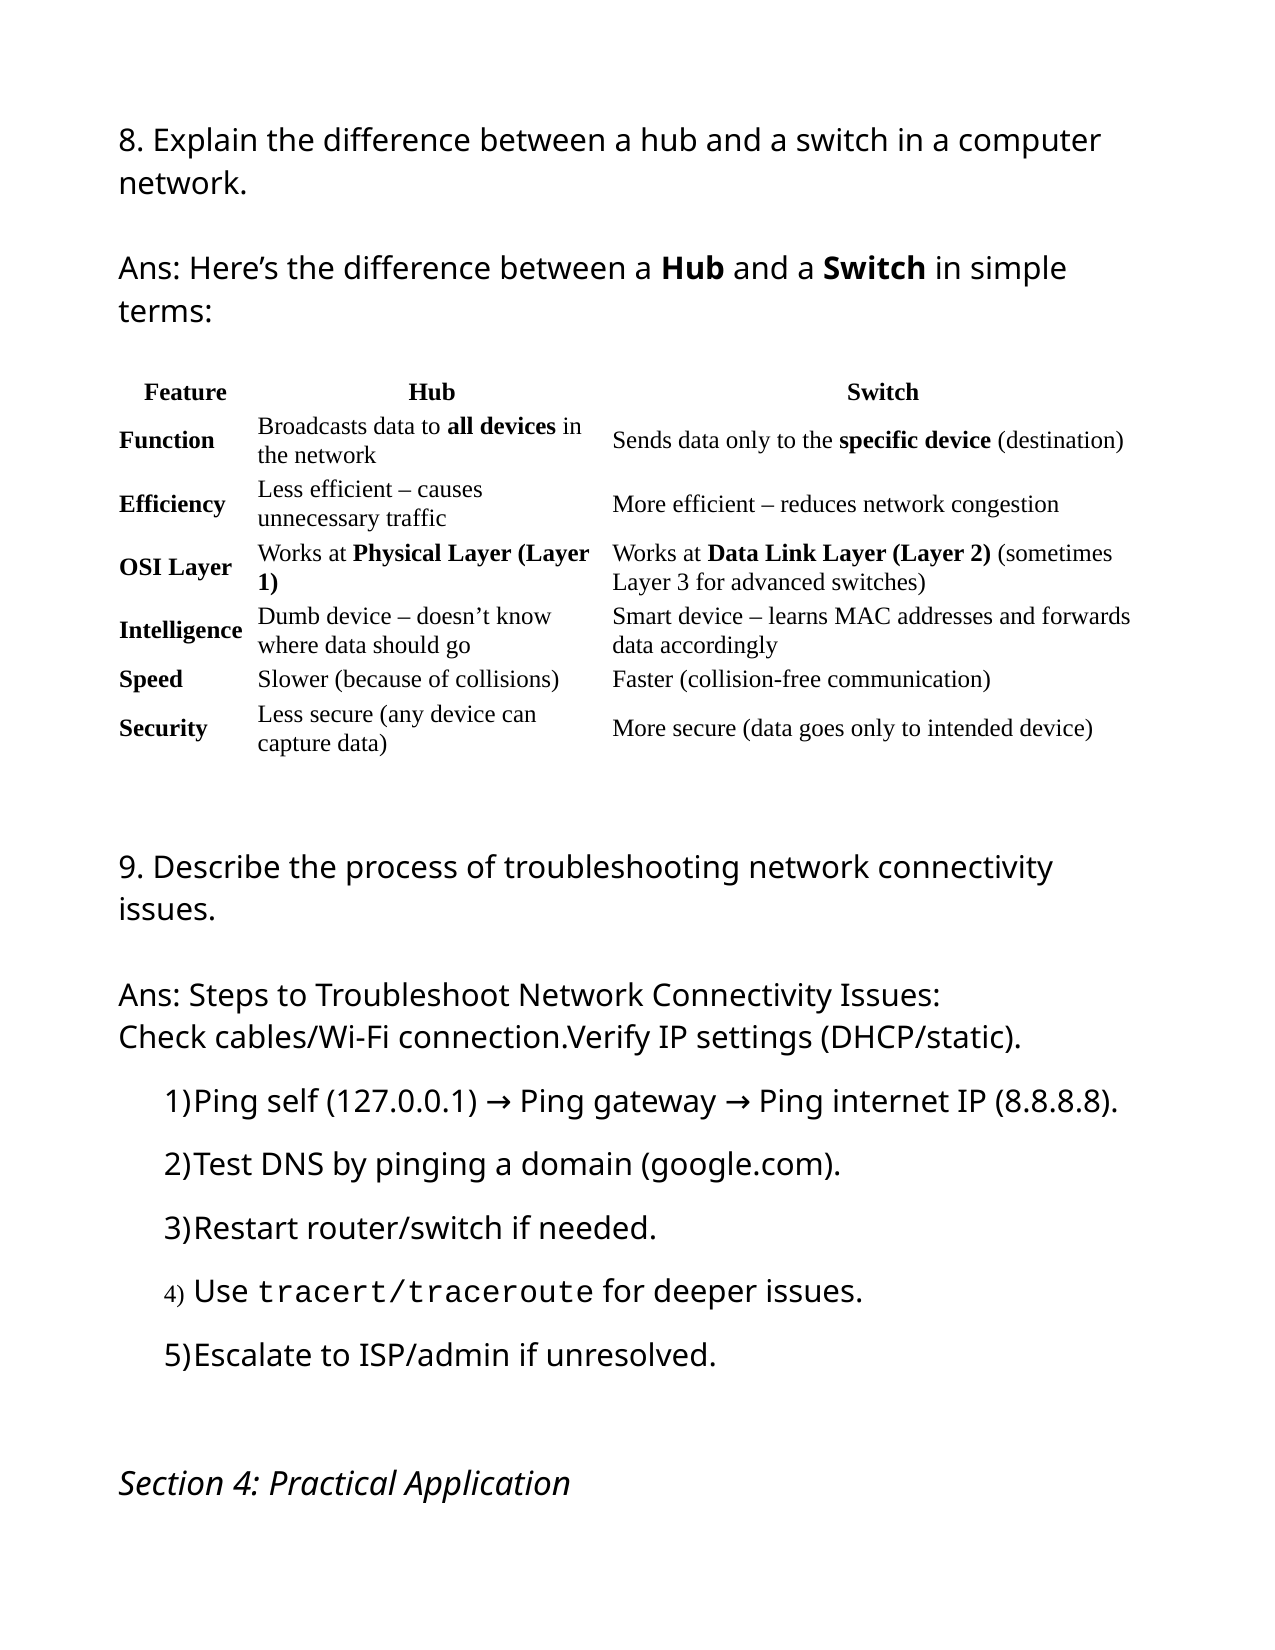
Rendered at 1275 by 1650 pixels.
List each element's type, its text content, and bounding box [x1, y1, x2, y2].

text Ans: Here’s the difference between a Hub and a Switch in simple terms: [118, 246, 1157, 331]
list Escalate to ISP/admin if unresolved. [164, 1333, 1157, 1376]
table_cell Security [116, 696, 254, 759]
text Section 4: Practical Application [118, 1460, 1157, 1506]
table_cell Intelligence [116, 598, 254, 662]
table_cell Dumb device – doesn’t know where data should go [255, 598, 609, 662]
table_cell Broadcasts data to all devices in the network [255, 408, 609, 472]
list Restart router/switch if needed. [164, 1206, 1157, 1248]
table_header Feature [116, 374, 254, 408]
text Check cables/Wi-Fi connection.Verify IP settings (DHCP/static). [118, 1015, 1157, 1058]
list Test DNS by pinging a domain (google.com). [164, 1142, 1157, 1185]
table_cell Smart device – learns MAC addresses and forwards data accordingly [609, 598, 1157, 662]
table_cell OSI Layer [116, 535, 254, 598]
table_header Hub [255, 374, 609, 408]
text 8. Explain the difference between a hub and a switch in a computer network. [118, 118, 1157, 203]
table_cell Faster (collision-free communication) [609, 662, 1157, 696]
table_cell Speed [116, 662, 254, 696]
table_cell Less secure (any device can capture data) [255, 696, 609, 759]
table_cell Less efficient – causes unnecessary traffic [255, 472, 609, 535]
table_cell Works at Data Link Layer (Layer 2) (sometimes Layer 3 for advanced switches) [609, 535, 1157, 598]
table_cell More efficient – reduces network congestion [609, 472, 1157, 535]
table_cell Function [116, 408, 254, 472]
table_cell More secure (data goes only to intended device) [609, 696, 1157, 759]
table_cell Sends data only to the specific device (destination) [609, 408, 1157, 472]
table_header Switch [609, 374, 1157, 408]
table_cell Works at Physical Layer (Layer 1) [255, 535, 609, 598]
text 9. Describe the process of troubleshooting network connectivity issues. [118, 845, 1157, 930]
text Ans: Steps to Troubleshoot Network Connectivity Issues: [118, 973, 1157, 1015]
table_cell Efficiency [116, 472, 254, 535]
list Ping self (127.0.0.1) → Ping gateway → Ping internet IP (8.8.8.8). [164, 1079, 1157, 1121]
list Use tracert/traceroute for deeper issues. [164, 1269, 1157, 1312]
table_cell Slower (because of collisions) [255, 662, 609, 696]
